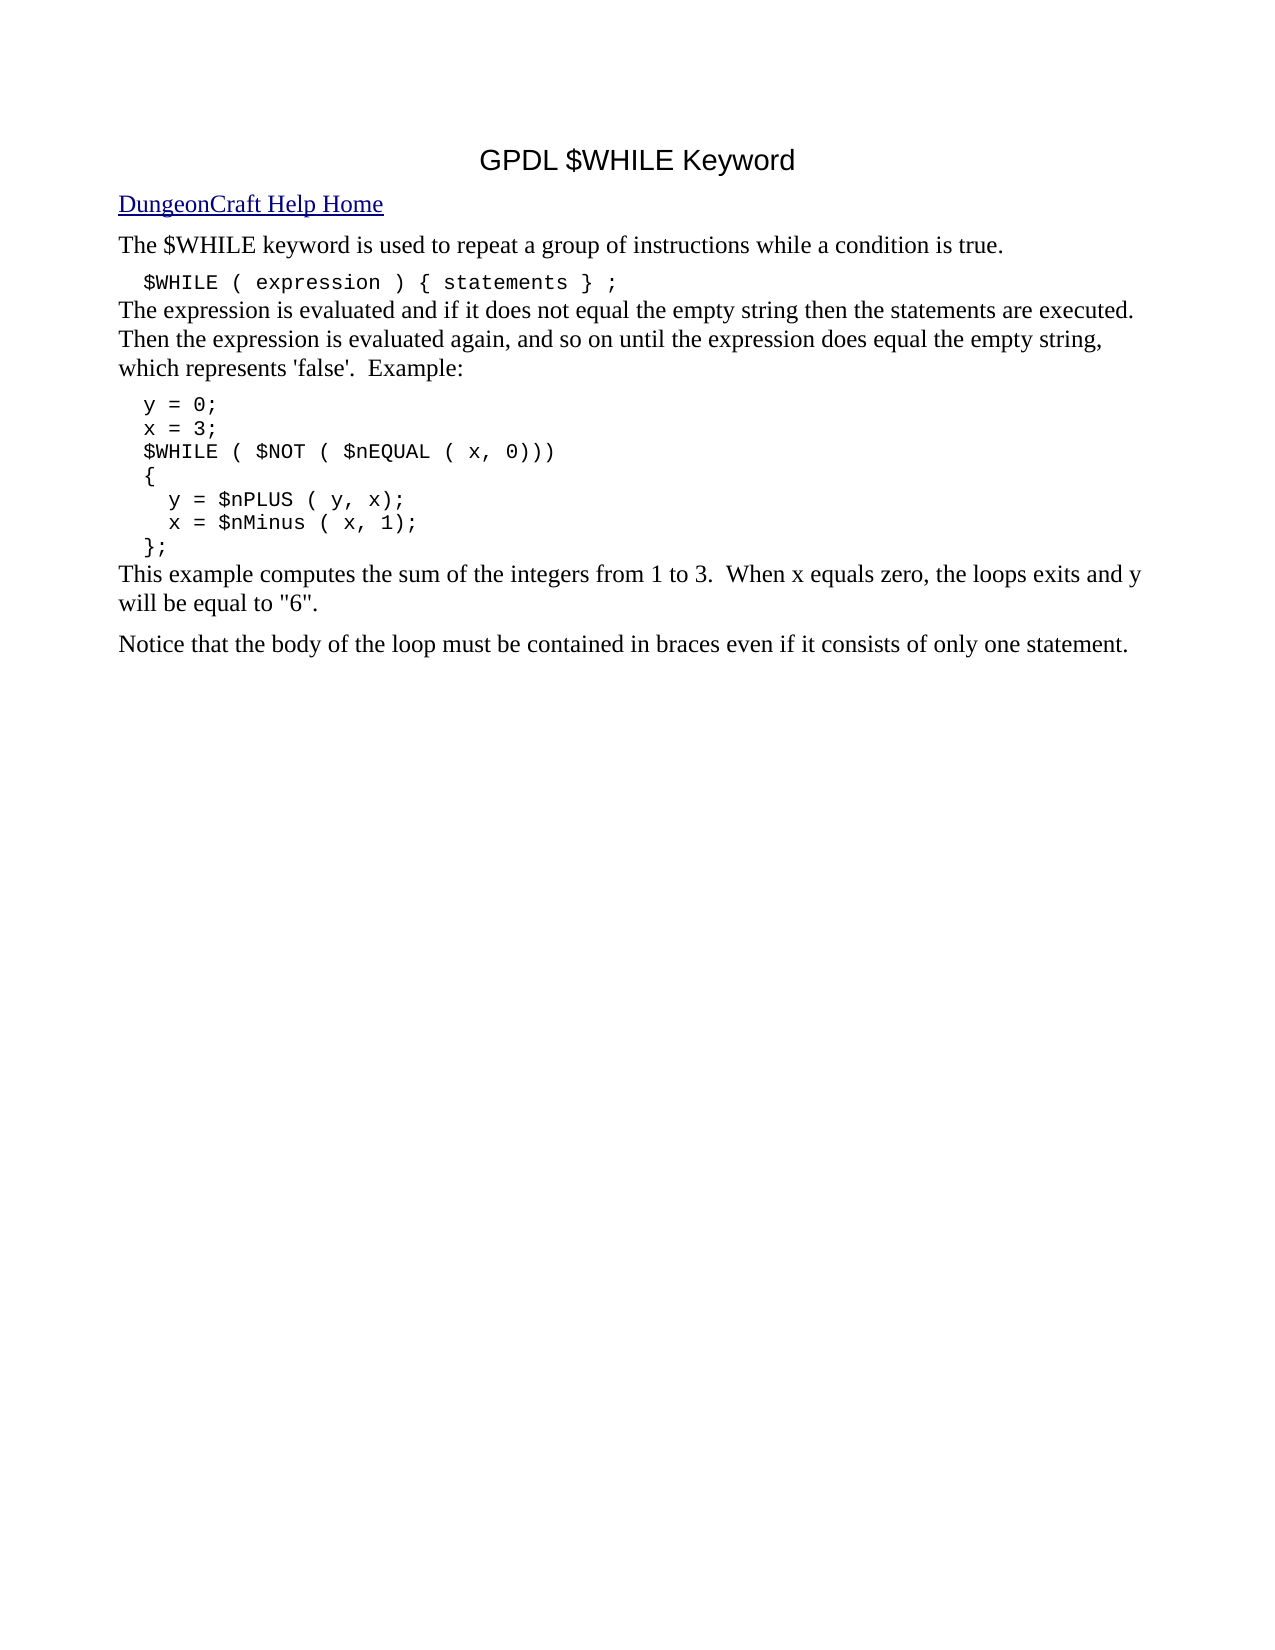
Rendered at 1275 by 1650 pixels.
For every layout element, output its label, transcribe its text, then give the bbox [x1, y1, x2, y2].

text Notice that the body of the loop must be contained in braces even if it consists of only one statement. [118, 629, 1157, 658]
text The expression is evaluated and if it does not equal the empty string then the statements are executed. Then the expression is evaluated again, and so on until the expression does equal the empty string, which represents 'false'. Example: [118, 295, 1157, 382]
text The $WHILE keyword is used to repeat a group of instructions while a condition is true. [118, 230, 1157, 259]
text DungeonCraft Help Home [118, 189, 1157, 218]
text }; [118, 536, 1157, 559]
text $WHILE ( expression ) { statements } ; [118, 272, 1157, 295]
text { [118, 465, 1157, 489]
text This example computes the sum of the integers from 1 to 3. When x equals zero, the loops exits and y will be equal to "6". [118, 559, 1157, 617]
text $WHILE ( $NOT ( $nEQUAL ( x, 0))) [118, 441, 1157, 465]
text x = $nMinus ( x, 1); [118, 512, 1157, 536]
subtitle GPDL $WHILE Keyword [118, 143, 1157, 177]
text x = 3; [118, 418, 1157, 441]
text y = 0; [118, 394, 1157, 418]
text y = $nPLUS ( y, x); [118, 489, 1157, 512]
